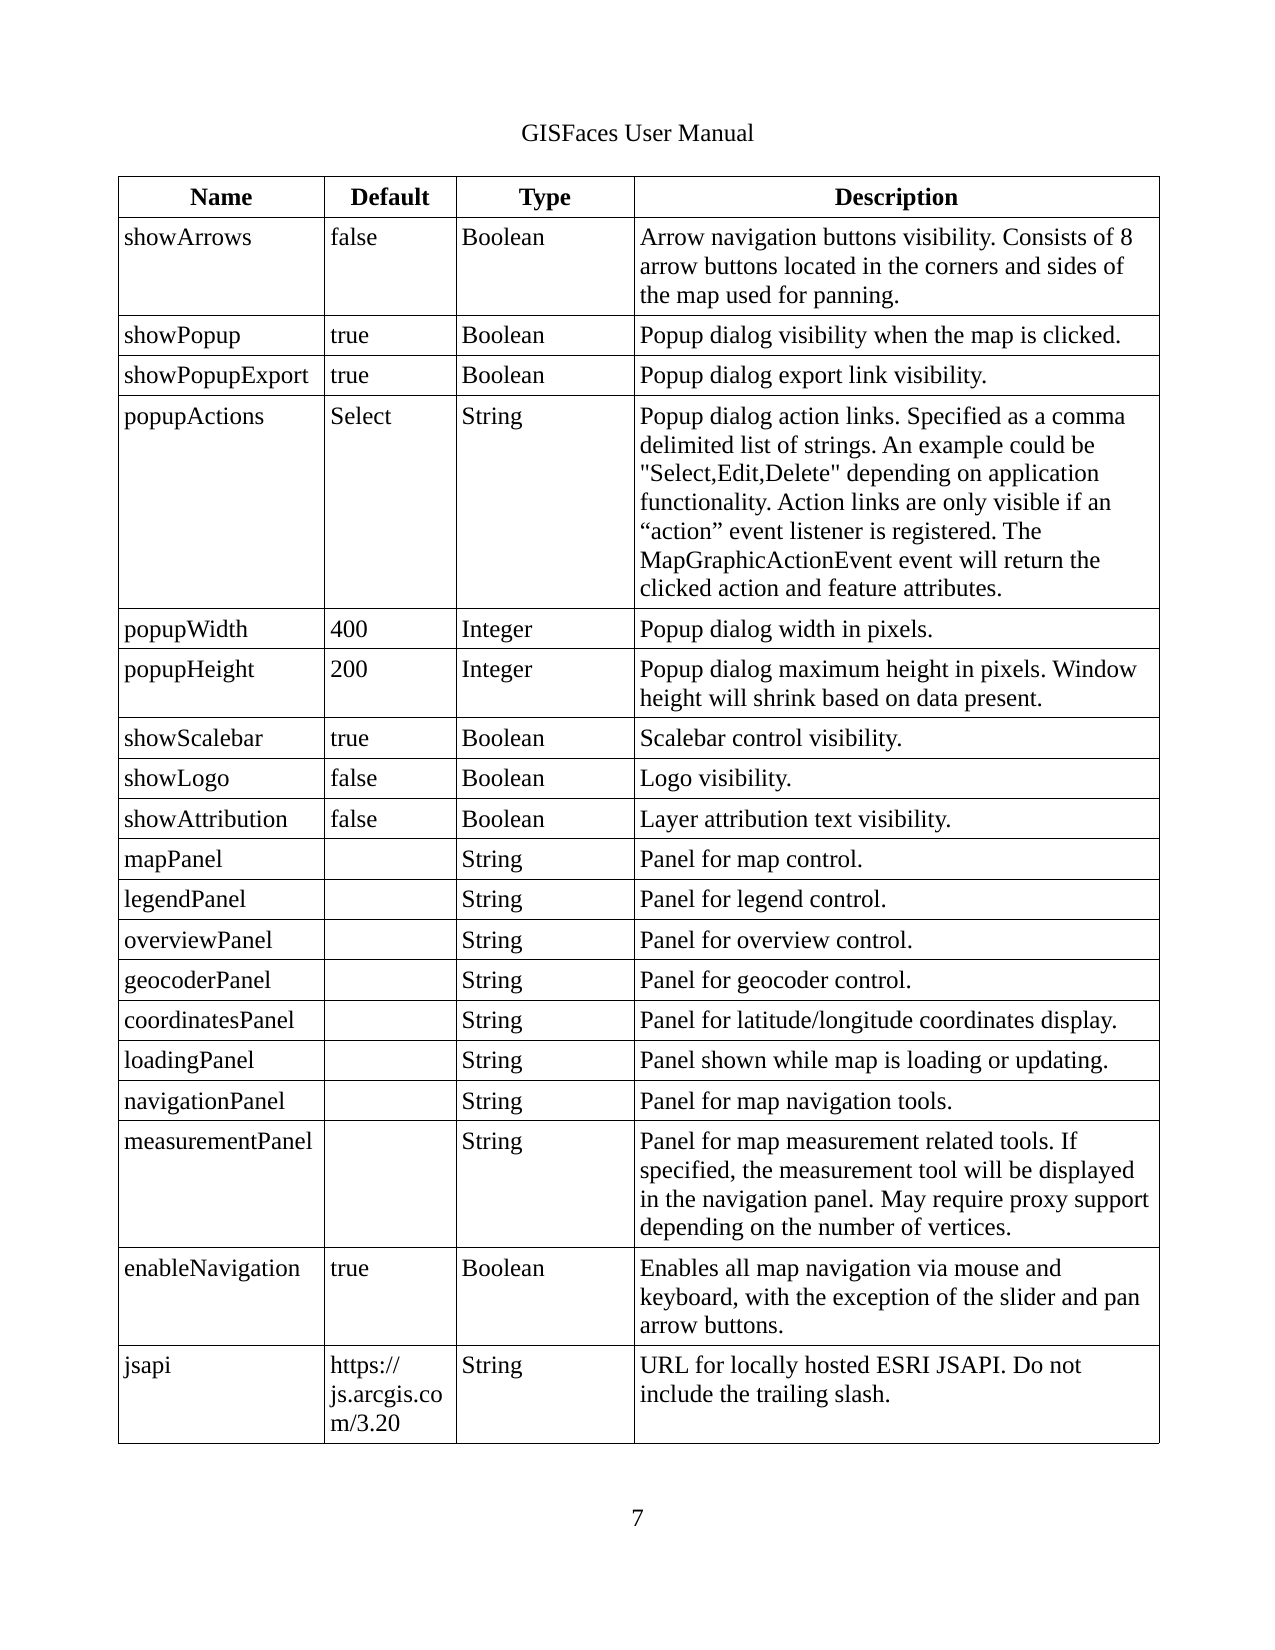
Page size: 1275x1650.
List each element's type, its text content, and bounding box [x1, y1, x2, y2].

table_cell showAttribution [119, 799, 324, 838]
table_cell showLogo [119, 759, 324, 798]
table_cell String [457, 920, 634, 959]
table_cell Popup dialog visibility when the map is clicked. [635, 316, 1159, 355]
table_cell String [457, 880, 634, 919]
table_cell enableNavigation [119, 1248, 324, 1345]
table_cell showPopup [119, 316, 324, 355]
table_cell [325, 1041, 456, 1080]
table_cell Panel for legend control. [635, 880, 1159, 919]
table_cell [325, 1121, 456, 1247]
table_cell loadingPanel [119, 1041, 324, 1080]
table_cell String [457, 960, 634, 999]
table_cell showScalebar [119, 718, 324, 758]
table_header Type [457, 177, 634, 217]
table_cell false [325, 218, 456, 314]
table_cell Panel for overview control. [635, 920, 1159, 959]
table_cell navigationPanel [119, 1081, 324, 1120]
table_cell Integer [457, 609, 634, 648]
table_cell mapPanel [119, 839, 324, 878]
table_cell false [325, 799, 456, 838]
table_cell coordinatesPanel [119, 1001, 324, 1040]
table_cell String [457, 1081, 634, 1120]
table_cell false [325, 759, 456, 798]
table_cell popupActions [119, 396, 324, 608]
table_cell [325, 920, 456, 959]
table_cell Arrow navigation buttons visibility. Consists of 8 arrow buttons located in the corners and sides of the map used for panning. [635, 218, 1159, 314]
table_cell Panel for latitude/longitude coordinates display. [635, 1001, 1159, 1040]
table_cell Popup dialog maximum height in pixels. Window height will shrink based on data present. [635, 649, 1159, 717]
table_cell Boolean [457, 218, 634, 314]
table_cell popupHeight [119, 649, 324, 717]
table_cell URL for locally hosted ESRI JSAPI. Do not include the trailing slash. [635, 1346, 1159, 1443]
table_cell [325, 1001, 456, 1040]
table_cell legendPanel [119, 880, 324, 919]
table_cell Scalebar control visibility. [635, 718, 1159, 758]
table_cell [325, 839, 456, 878]
table_cell jsapi [119, 1346, 324, 1443]
table_cell popupWidth [119, 609, 324, 648]
table_cell Boolean [457, 759, 634, 798]
table_header Description [635, 177, 1159, 217]
table_cell Boolean [457, 799, 634, 838]
table_cell https://js.arcgis.com/3.20 [325, 1346, 456, 1443]
table_cell 400 [325, 609, 456, 648]
table_cell measurementPanel [119, 1121, 324, 1247]
table_cell geocoderPanel [119, 960, 324, 999]
table_header Name [119, 177, 324, 217]
table_cell String [457, 396, 634, 608]
table_cell true [325, 718, 456, 758]
table_cell showArrows [119, 218, 324, 314]
table_cell Boolean [457, 316, 634, 355]
table_cell true [325, 1248, 456, 1345]
table_header Default [325, 177, 456, 217]
table_cell true [325, 316, 456, 355]
table_cell Boolean [457, 356, 634, 395]
table_cell Panel shown while map is loading or updating. [635, 1041, 1159, 1080]
table_cell Panel for map control. [635, 839, 1159, 878]
table_cell 200 [325, 649, 456, 717]
table_cell Boolean [457, 718, 634, 758]
table_cell Integer [457, 649, 634, 717]
table_cell Panel for geocoder control. [635, 960, 1159, 999]
table_cell String [457, 839, 634, 878]
table_cell Popup dialog action links. Specified as a comma delimited list of strings. An example could be "Select,Edit,Delete" depending on application functionality. Action links are only visible if an “action” event listener is registered. The MapGraphicActionEvent event will return the clicked action and feature attributes. [635, 396, 1159, 608]
table_cell String [457, 1001, 634, 1040]
table_cell Popup dialog width in pixels. [635, 609, 1159, 648]
table_cell Popup dialog export link visibility. [635, 356, 1159, 395]
table_cell String [457, 1041, 634, 1080]
table_cell Boolean [457, 1248, 634, 1345]
table_cell true [325, 356, 456, 395]
table_cell [325, 960, 456, 999]
table_cell String [457, 1346, 634, 1443]
table_cell Panel for map measurement related tools. If specified, the measurement tool will be displayed in the navigation panel. May require proxy support depending on the number of vertices. [635, 1121, 1159, 1247]
table_cell Layer attribution text visibility. [635, 799, 1159, 838]
table_cell showPopupExport [119, 356, 324, 395]
table_cell String [457, 1121, 634, 1247]
table_cell Logo visibility. [635, 759, 1159, 798]
table_cell Enables all map navigation via mouse and keyboard, with the exception of the slider and pan arrow buttons. [635, 1248, 1159, 1345]
table_cell [325, 880, 456, 919]
table_cell [325, 1081, 456, 1120]
table_cell overviewPanel [119, 920, 324, 959]
table_cell Panel for map navigation tools. [635, 1081, 1159, 1120]
table_cell Select [325, 396, 456, 608]
